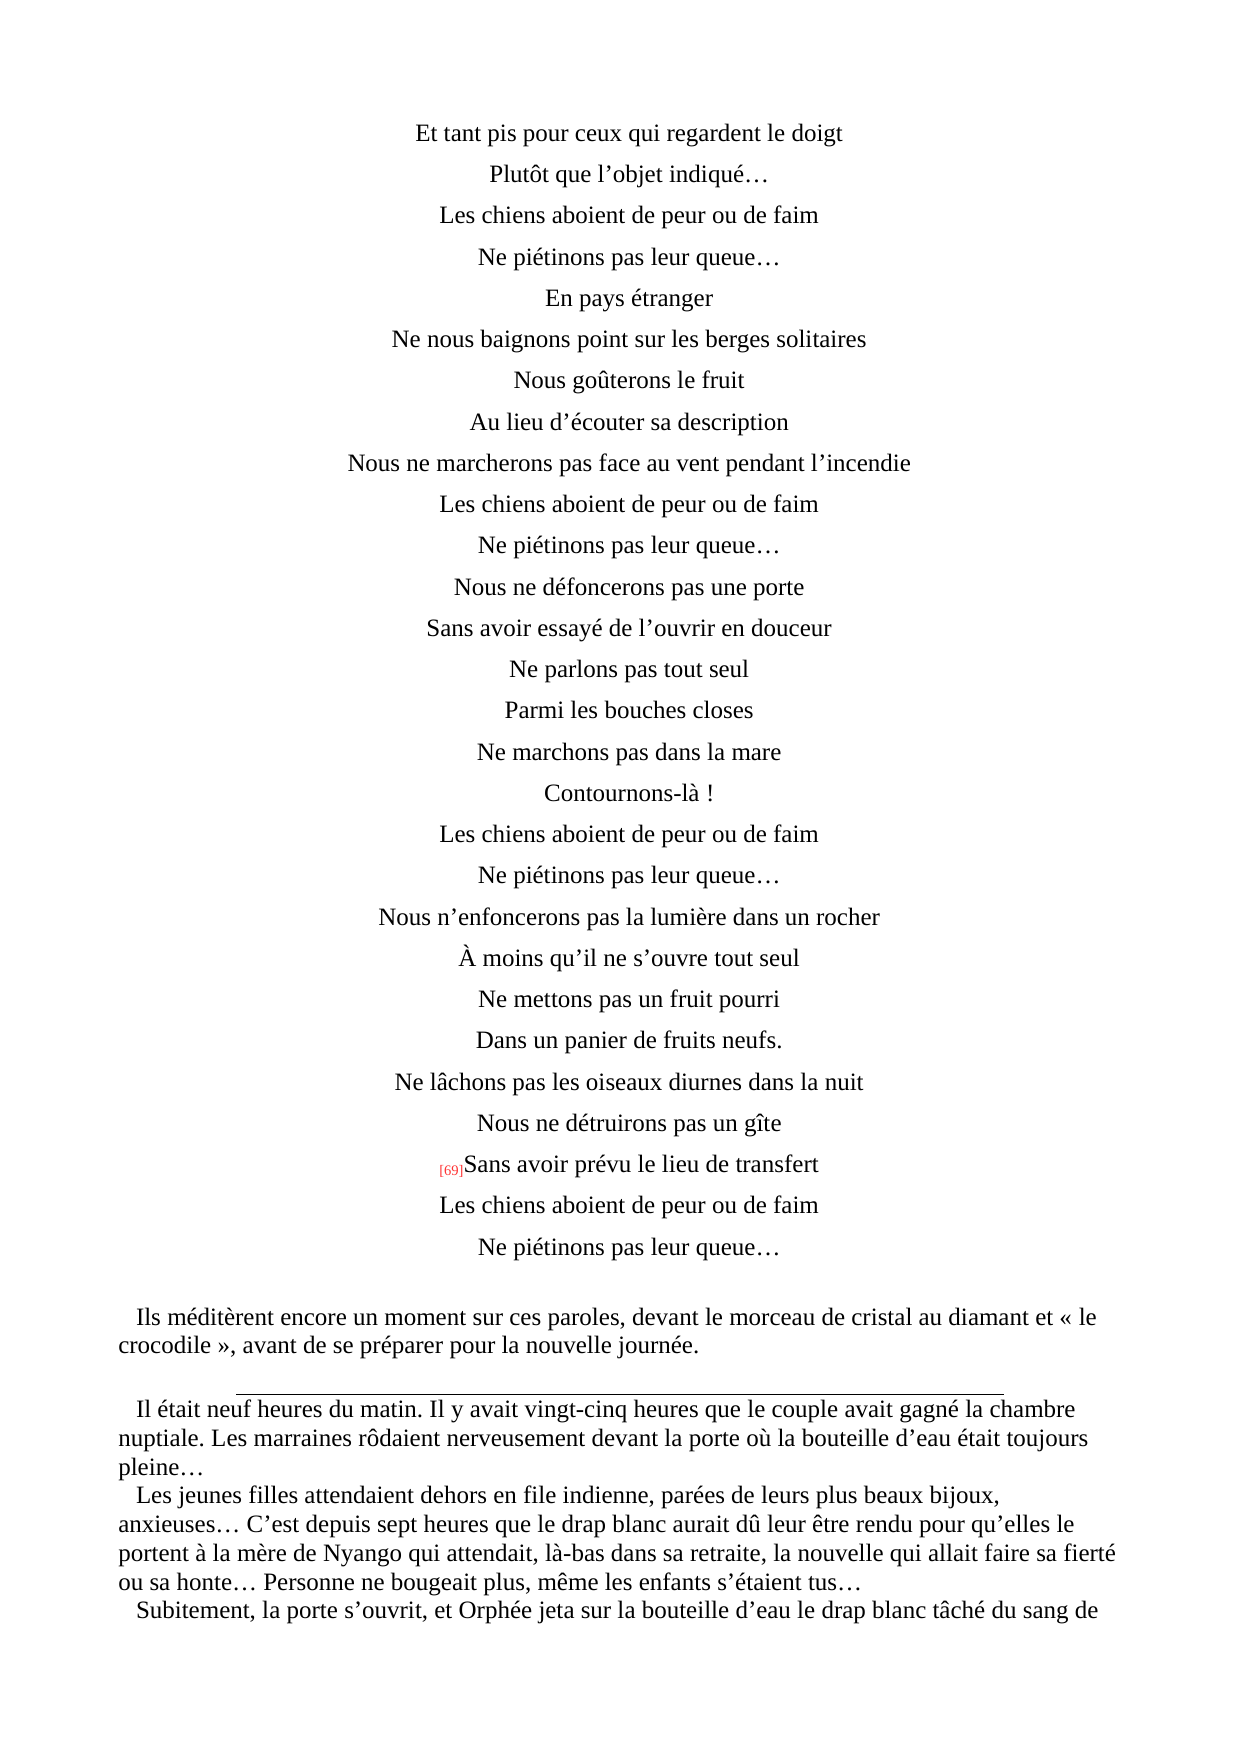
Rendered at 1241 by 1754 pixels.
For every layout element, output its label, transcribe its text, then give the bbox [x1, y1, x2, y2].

text Et tant pis pour ceux qui regardent le doigt [118, 118, 1122, 147]
text En pays étranger [118, 283, 1122, 312]
text Parmi les bouches closes [118, 696, 1122, 724]
text Nous n’enfoncerons pas la lumière dans un rocher [118, 902, 1122, 931]
text Les jeunes filles attendaient dehors en file indienne, parées de leurs plus beaux bijoux, anxieuses… C’est depuis sept heures que le drap blanc aurait dû leur être rendu pour qu’elles le portent à la mère de Nyango qui attendait, là-bas dans sa retraite, la nouvelle qui allait faire sa fierté ou sa honte… Personne ne bougeait plus, même les enfants s’étaient tus… [118, 1480, 1122, 1595]
text Nous ne défoncerons pas une porte [118, 572, 1122, 601]
text Au lieu d’écouter sa description [118, 407, 1122, 436]
text Les chiens aboient de peur ou de faim [118, 1191, 1122, 1219]
text Plutôt que l’objet indiqué… [118, 159, 1122, 188]
text Les chiens aboient de peur ou de faim [118, 819, 1122, 848]
text Ils méditèrent encore un moment sur ces paroles, devant le morceau de cristal au diamant et « le crocodile », avant de se préparer pour la nouvelle journée. [118, 1302, 1122, 1359]
text Il était neuf heures du matin. Il y avait vingt-cinq heures que le couple avait gagné la chambre nuptiale. Les marraines rôdaient nerveusement devant la porte où la bouteille d’eau était toujours pleine… [118, 1394, 1122, 1480]
text Les chiens aboient de peur ou de faim [118, 489, 1122, 518]
text Ne mettons pas un fruit pourri [118, 984, 1122, 1013]
text Ne parlons pas tout seul [118, 654, 1122, 683]
text Sans avoir essayé de l’ouvrir en douceur [118, 613, 1122, 642]
text Ne lâchons pas les oiseaux diurnes dans la nuit [118, 1067, 1122, 1096]
text Ne marchons pas dans la mare [118, 737, 1122, 766]
text Ne piétinons pas leur queue… [118, 861, 1122, 889]
text Dans un panier de fruits neufs. [118, 1026, 1122, 1054]
text Nous ne marcherons pas face au vent pendant l’incendie [118, 448, 1122, 477]
text Subitement, la porte s’ouvrit, et Orphée jeta sur la bouteille d’eau le drap blanc tâché du sang de [118, 1595, 1122, 1624]
text À moins qu’il ne s’ouvre tout seul [118, 943, 1122, 972]
text Ne piétinons pas leur queue… [118, 1232, 1122, 1261]
text Nous ne détruirons pas un gîte [118, 1108, 1122, 1137]
text [69]Sans avoir prévu le lieu de transfert [118, 1149, 1122, 1178]
text Nous goûterons le fruit [118, 366, 1122, 394]
text Ne piétinons pas leur queue… [118, 242, 1122, 271]
text Ne nous baignons point sur les berges solitaires [118, 324, 1122, 353]
text Contournons-là ! [118, 778, 1122, 807]
text Les chiens aboient de peur ou de faim [118, 201, 1122, 229]
text Ne piétinons pas leur queue… [118, 531, 1122, 559]
